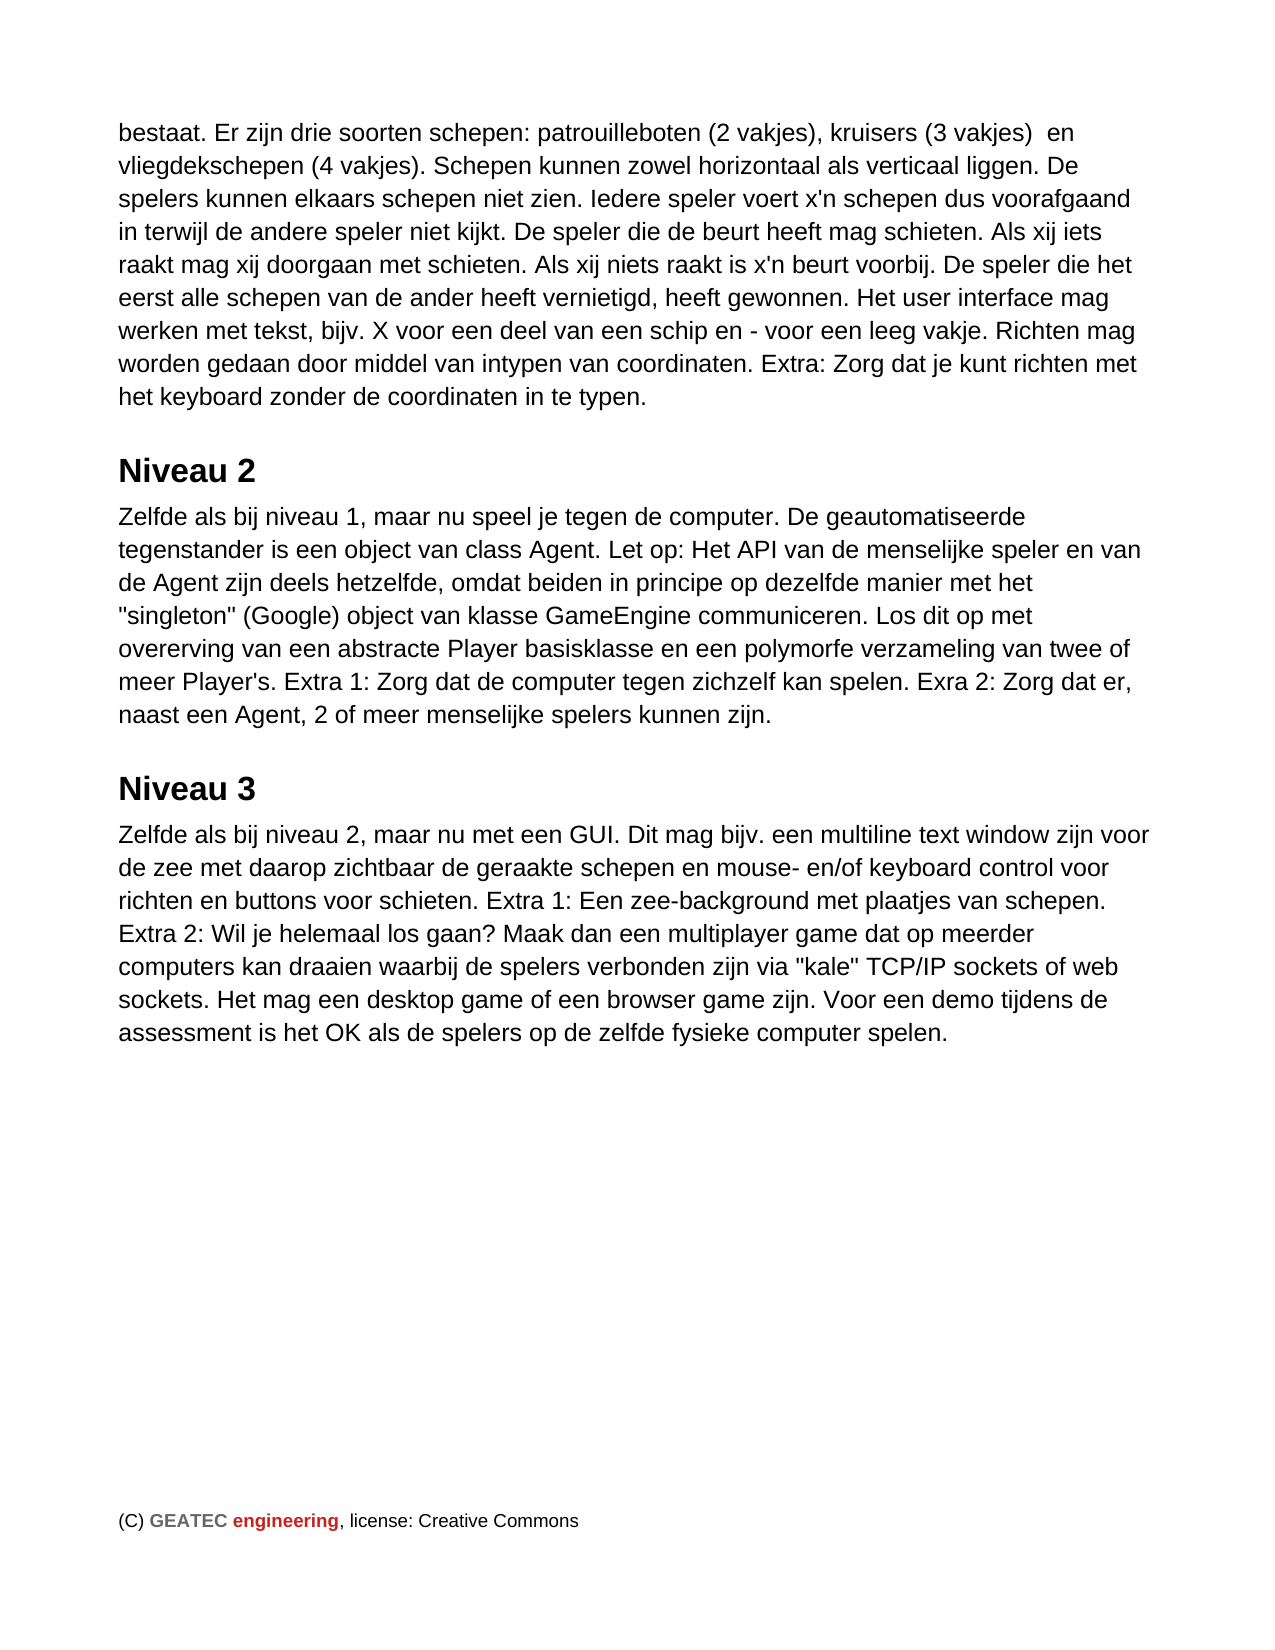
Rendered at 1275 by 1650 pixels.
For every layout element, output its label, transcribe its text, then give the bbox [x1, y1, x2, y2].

subtitle Niveau 2 [118, 451, 1157, 489]
text Zelfde als bij niveau 1, maar nu speel je tegen de computer. De geautomatiseerde tegenstander is een object van class Agent. Let op: Het API van de menselijke speler en van de Agent zijn deels hetzelfde, omdat beiden in principe op dezelfde manier met het "singleton" (Google) object van klasse GameEngine communiceren. Los dit op met overerving van een abstracte Player basisklasse en een polymorfe verzameling van twee of meer Player's. Extra 1: Zorg dat de computer tegen zichzelf kan spelen. Exra 2: Zorg dat er, naast een Agent, 2 of meer menselijke spelers kunnen zijn. [118, 502, 1157, 729]
text bestaat. Er zijn drie soorten schepen: patrouilleboten (2 vakjes), kruisers (3 vakjes) en vliegdekschepen (4 vakjes). Schepen kunnen zowel horizontaal als verticaal liggen. De spelers kunnen elkaars schepen niet zien. Iedere speler voert x'n schepen dus voorafgaand in terwijl de andere speler niet kijkt. De speler die de beurt heeft mag schieten. Als xij iets raakt mag xij doorgaan met schieten. Als xij niets raakt is x'n beurt voorbij. De speler die het eerst alle schepen van de ander heeft vernietigd, heeft gewonnen. Het user interface mag werken met tekst, bijv. X voor een deel van een schip en - voor een leeg vakje. Richten mag worden gedaan door middel van intypen van coordinaten. Extra: Zorg dat je kunt richten met het keyboard zonder de coordinaten in te typen. [118, 118, 1157, 411]
subtitle Niveau 3 [118, 768, 1157, 807]
text Zelfde als bij niveau 2, maar nu met een GUI. Dit mag bijv. een multiline text window zijn voor de zee met daarop zichtbaar de geraakte schepen en mouse- en/of keyboard control voor richten en buttons voor schieten. Extra 1: Een zee-background met plaatjes van schepen. Extra 2: Wil je helemaal los gaan? Maak dan een multiplayer game dat op meerder computers kan draaien waarbij de spelers verbonden zijn via "kale" TCP/IP sockets of web sockets. Het mag een desktop game of een browser game zijn. Voor een demo tijdens de assessment is het OK als de spelers op de zelfde fysieke computer spelen. [118, 819, 1157, 1046]
